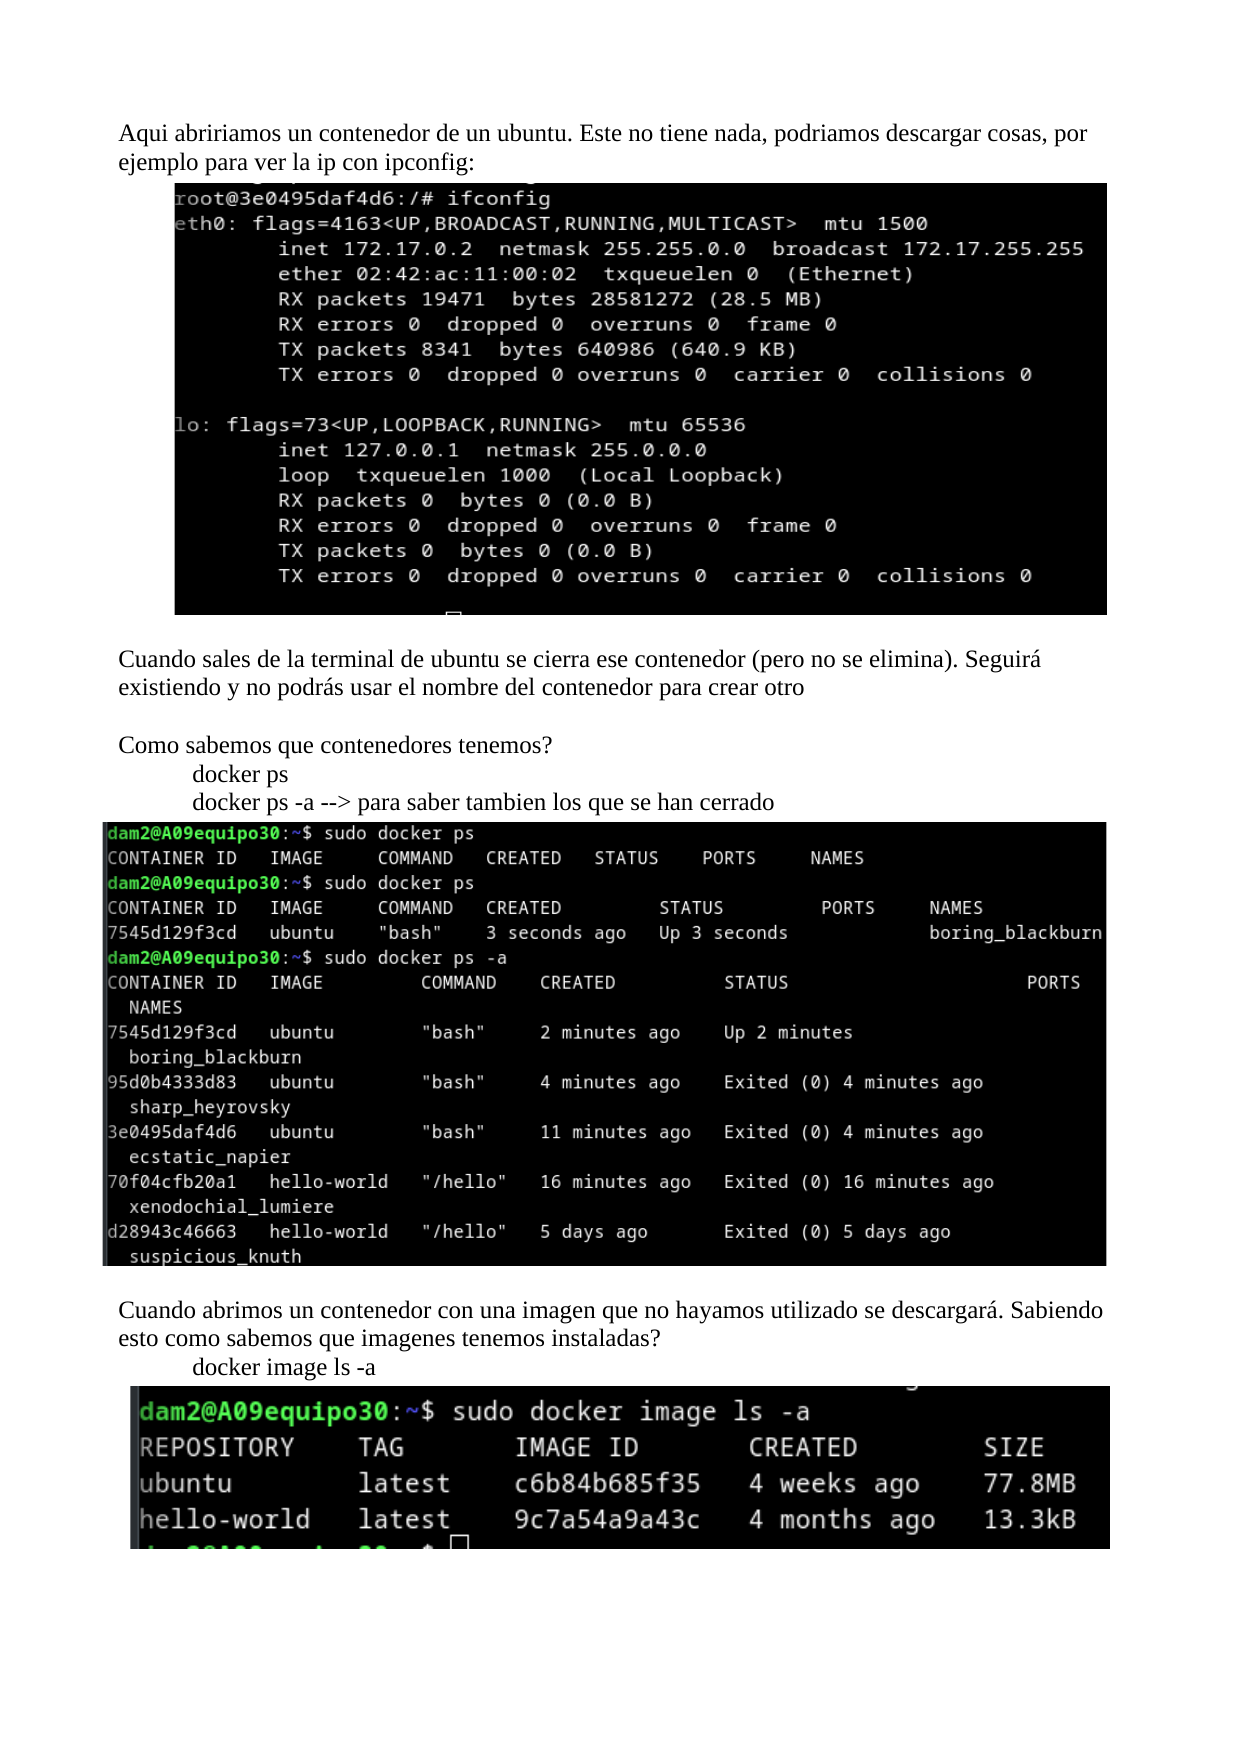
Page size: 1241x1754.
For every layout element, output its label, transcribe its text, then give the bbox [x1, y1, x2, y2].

text docker ps -a --> para saber tambien los que se han cerrado [118, 787, 1122, 816]
text docker ps [118, 759, 1122, 787]
picture [174, 183, 1107, 615]
text docker image ls -a [118, 1352, 1122, 1381]
text Aqui abririamos un contenedor de un ubuntu. Este no tiene nada, podriamos descargar cosas, por ejemplo para ver la ip con ipconfig: [118, 118, 1122, 176]
picture [130, 1386, 1110, 1549]
picture [102, 822, 1107, 1266]
text Cuando abrimos un contenedor con una imagen que no hayamos utilizado se descargará. Sabiendo esto como sabemos que imagenes tenemos instaladas? [118, 1295, 1122, 1352]
text Como sabemos que contenedores tenemos? [118, 730, 1122, 759]
text Cuando sales de la terminal de ubuntu se cierra ese contenedor (pero no se elimina). Seguirá existiendo y no podrás usar el nombre del contenedor para crear otro [118, 644, 1122, 701]
